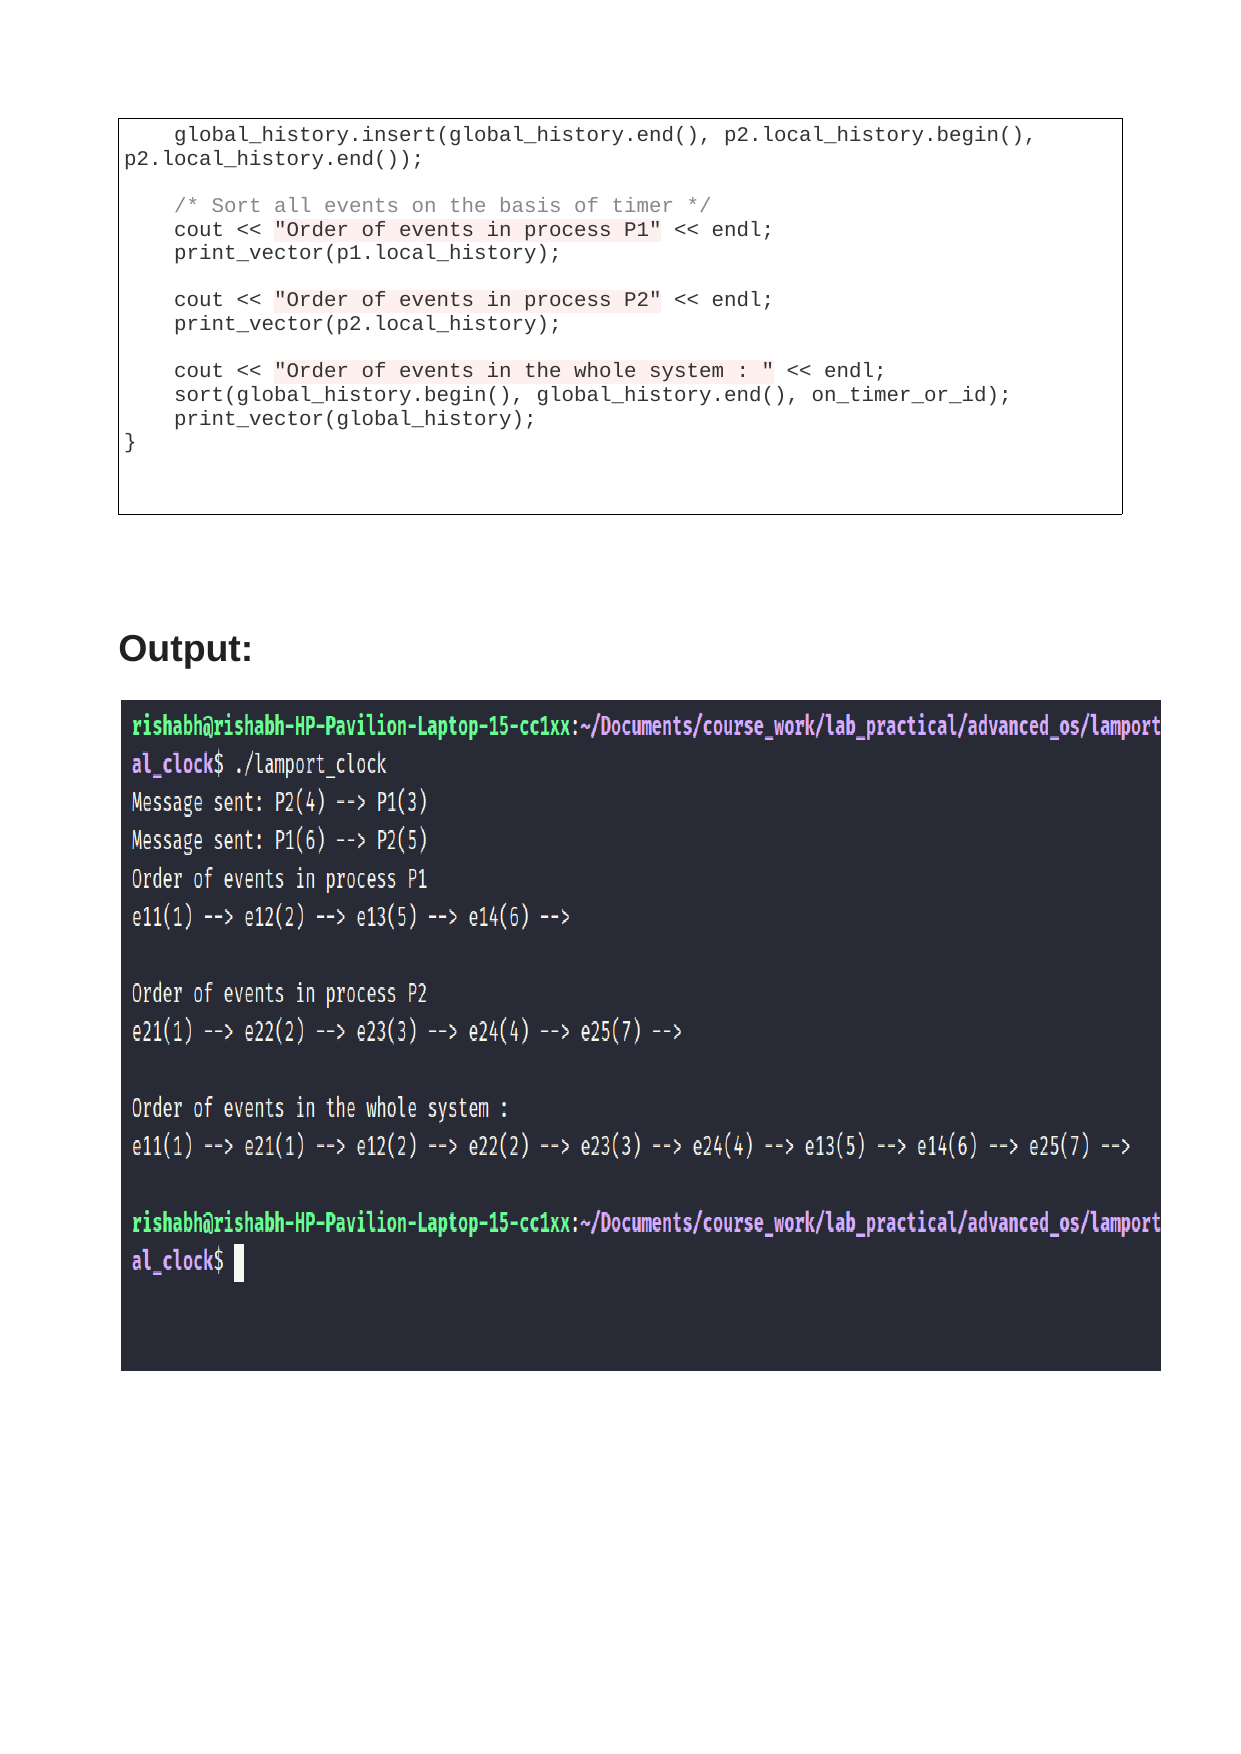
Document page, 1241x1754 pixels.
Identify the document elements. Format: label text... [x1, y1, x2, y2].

text Output: [118, 626, 1122, 669]
table_header global_history.insert(global_history.end(), p2.local_history.begin(), p2.local_history.end()); /* Sort all events on the basis of timer */ cout << "Order of events in process P1" << endl; print_vector(p1.local_history); cout << "Order of events in process P2" << endl; print_vector(p2.local_history); cout << "Order of events in the whole system : " << endl; sort(global_history.begin(), global_history.end(), on_timer_or_id); print_vector(global_history); } [119, 119, 1122, 514]
picture [562, 700, 1161, 1371]
